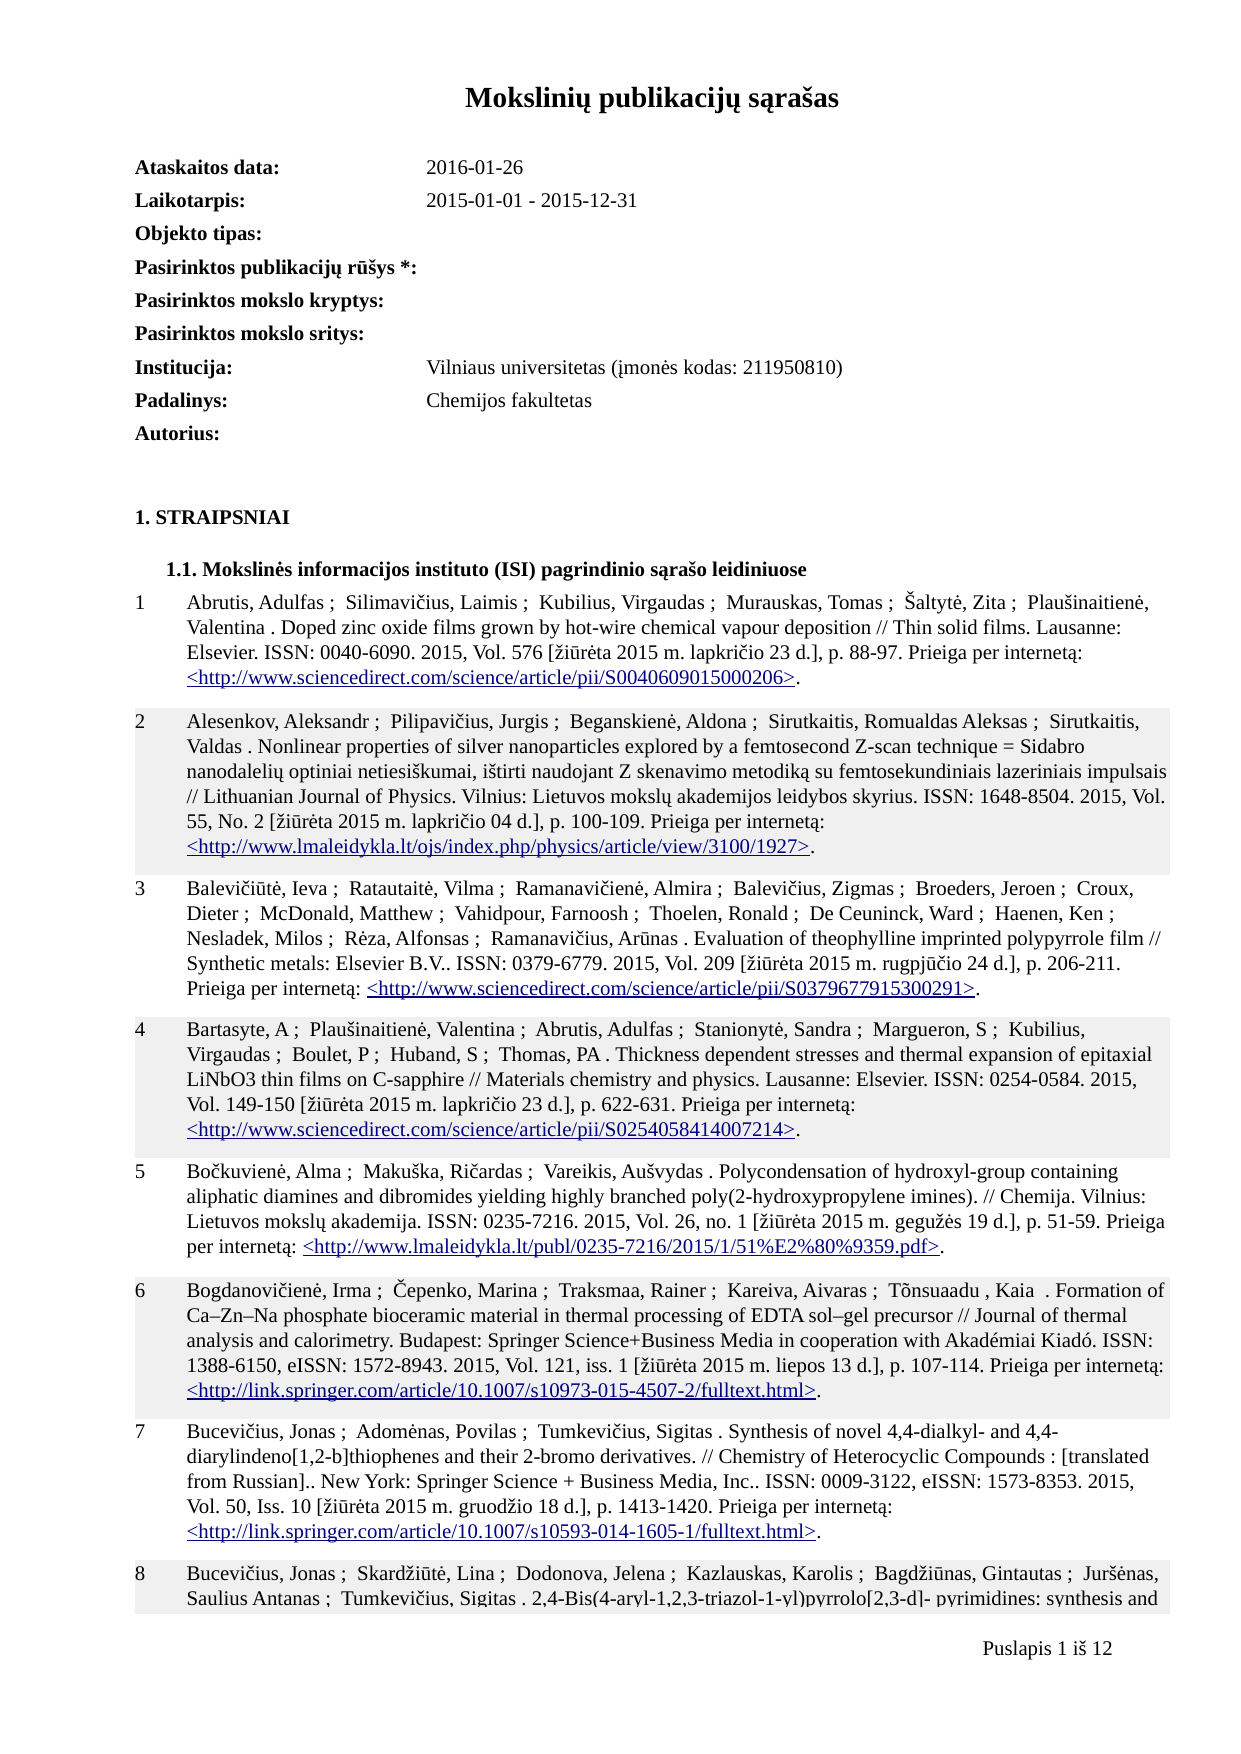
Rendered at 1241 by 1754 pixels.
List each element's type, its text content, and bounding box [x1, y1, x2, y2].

table_cell [0, 485, 134, 548]
table_cell [135, 1635, 920, 1667]
table_header Objekto tipas: [135, 221, 426, 254]
table_cell Mokslinių publikacijų sąrašas [135, 88, 1170, 129]
table_header 1. STRAIPSNIAI [135, 485, 1170, 548]
table_header 2016-01-26 [426, 154, 1170, 187]
table_cell [1170, 288, 1228, 321]
table_header Bartasyte, A ; Plaušinaitienė, Valentina ; Abrutis, Adulfas ; Stanionytė, Sandra ; Margueron, S ; Kubilius, Virgaudas ; Boulet, P ; Huband, S ; Thomas, PA . Thickness dependent stresses and thermal expansion of epitaxial LiNbO3 thin films on C-sapphire // Materials chemistry and physics. Lausanne: Elsevier. ISSN: 0254-0584. 2015, Vol. 149-150 [žiūrėta 2015 m. lapkričio 23 d.], p. 622-631. Prieiga per internetą: <http://www.sciencedirect.com/science/article/pii/S0254058414007214>. [186, 1017, 1170, 1158]
table_header 1.1. Mokslinės informacijos instituto (ISI) pagrindinio sąrašo leidiniuose [166, 548, 1170, 589]
table_header [135, 548, 166, 589]
table_cell [0, 454, 134, 485]
table_header Balevičiūtė, Ieva ; Ratautaitė, Vilma ; Ramanavičienė, Almira ; Balevičius, Zigmas ; Broeders, Jeroen ; Croux, Dieter ; McDonald, Matthew ; Vahidpour, Farnoosh ; Thoelen, Ronald ; De Ceuninck, Ward ; Haenen, Ken ; Nesladek, Milos ; Rėza, Alfonsas ; Ramanavičius, Arūnas . Evaluation of theophylline imprinted polypyrrole film // Synthetic metals: Elsevier B.V.. ISSN: 0379-6779. 2015, Vol. 209 [žiūrėta 2015 m. rugpjūčio 24 d.], p. 206-211. Prieiga per internetą: <http://www.sciencedirect.com/science/article/pii/S0379677915300291>. [186, 875, 1170, 1017]
table_header 5 [135, 1158, 186, 1277]
table_cell [0, 354, 134, 387]
table_cell [0, 1635, 134, 1667]
table_header [426, 254, 1170, 287]
table_cell [1170, 388, 1228, 421]
table_cell [1170, 154, 1228, 187]
table_cell [1170, 321, 1228, 354]
table_header Abrutis, Adulfas ; Silimavičius, Laimis ; Kubilius, Virgaudas ; Murauskas, Tomas ; Šaltytė, Zita ; Plaušinaitienė, Valentina . Doped zinc oxide films grown by hot-wire chemical vapour deposition // Thin solid films. Lausanne: Elsevier. ISSN: 0040-6090. 2015, Vol. 576 [žiūrėta 2015 m. lapkričio 23 d.], p. 88-97. Prieiga per internetą: <http://www.sciencedirect.com/science/article/pii/S0040609015000206>. [186, 590, 1170, 708]
table_cell [0, 221, 134, 254]
table_header 3 [135, 875, 186, 1017]
table_cell Puslapis 1 iš [920, 1635, 1086, 1667]
table_cell [0, 1615, 134, 1635]
table_cell [1170, 188, 1228, 221]
table_header Institucija: [135, 354, 426, 387]
table_header [426, 288, 1170, 321]
table_header Pasirinktos publikacijų rūšys *: [135, 254, 426, 287]
table_header Laikotarpis: [135, 188, 426, 221]
table_cell [1170, 1635, 1228, 1667]
table_cell [0, 421, 134, 454]
table_cell [0, 388, 134, 421]
table_header [426, 321, 1170, 354]
table_header 4 [135, 1017, 186, 1158]
table_cell [0, 548, 134, 589]
table_cell [0, 1017, 134, 1158]
table_cell [0, 590, 134, 708]
table_cell [135, 454, 920, 485]
table_cell [1170, 254, 1228, 287]
table_cell [1170, 875, 1228, 1017]
table_cell [0, 288, 134, 321]
table_header 2 [135, 708, 186, 875]
table_header [1086, 0, 1170, 87]
table_header Chemijos fakultetas [426, 388, 1170, 421]
table_cell [0, 129, 134, 154]
table_cell [0, 188, 134, 221]
table_cell [1086, 1615, 1170, 1635]
table_cell [0, 321, 134, 354]
table_header [0, 0, 134, 87]
table_header 6 [135, 1277, 186, 1419]
table_cell [1086, 129, 1170, 154]
table_cell [1170, 421, 1228, 454]
table_header Ataskaitos data: [135, 154, 426, 187]
table_header Bucevičius, Jonas ; Skardžiūtė, Lina ; Dodonova, Jelena ; Kazlauskas, Karolis ; Bagdžiūnas, Gintautas ; Juršėnas, Saulius Antanas ; Tumkevičius, Sigitas . 2,4-Bis(4-aryl-1,2,3-triazol-1-yl)pyrrolo[2,3-d]- pyrimidines: synthesis and [186, 1560, 1170, 1606]
table_header Bogdanovičienė, Irma ; Čepenko, Marina ; Traksmaa, Rainer ; Kareiva, Aivaras ; Tõnsuaadu , Kaia . Formation of Ca–Zn–Na phosphate bioceramic material in thermal processing of EDTA sol–gel precursor // Journal of thermal analysis and calorimetry. Budapest: Springer Science+Business Media in cooperation with Akadémiai Kiadó. ISSN: 1388-6150, eISSN: 1572-8943. 2015, Vol. 121, iss. 1 [žiūrėta 2015 m. liepos 13 d.], p. 107-114. Prieiga per internetą: <http://link.springer.com/article/10.1007/s10973-015-4507-2/fulltext.html>. [186, 1277, 1170, 1419]
table_header [920, 0, 1086, 87]
table_header Padalinys: [135, 388, 426, 421]
table_header Alesenkov, Aleksandr ; Pilipavičius, Jurgis ; Beganskienė, Aldona ; Sirutkaitis, Romualdas Aleksas ; Sirutkaitis, Valdas . Nonlinear properties of silver nanoparticles explored by a femtosecond Z-scan technique = Sidabro nanodalelių optiniai netiesiškumai, ištirti naudojant Z skenavimo metodiką su femtosekundiniais lazeriniais impulsais // Lithuanian Journal of Physics. Vilnius: Lietuvos mokslų akademijos leidybos skyrius. ISSN: 1648-8504. 2015, Vol. 55, No. 2 [žiūrėta 2015 m. lapkričio 04 d.], p. 100-109. Prieiga per internetą: <http://www.lmaleidykla.lt/ojs/index.php/physics/article/view/3100/1927>. [186, 708, 1170, 875]
table_cell [0, 1277, 134, 1419]
table_cell [1170, 88, 1228, 129]
table_cell [1170, 485, 1228, 548]
table_header Bucevičius, Jonas ; Adomėnas, Povilas ; Tumkevičius, Sigitas . Synthesis of novel 4,4-dialkyl- and 4,4-diarylindeno[1,2-b]thiophenes and their 2-bromo derivatives. // Chemistry of Heterocyclic Compounds : [translated from Russian].. New York: Springer Science + Business Media, Inc.. ISSN: 0009-3122, eISSN: 1573-8353. 2015, Vol. 50, Iss. 10 [žiūrėta 2015 m. gruodžio 18 d.], p. 1413-1420. Prieiga per internetą: <http://link.springer.com/article/10.1007/s10593-014-1605-1/fulltext.html>. [186, 1419, 1170, 1560]
table_header [1170, 0, 1228, 87]
table_header [426, 421, 1170, 454]
table_cell [0, 708, 134, 875]
table_header Pasirinktos mokslo kryptys: [135, 288, 426, 321]
table_cell [0, 875, 134, 1017]
table_cell [1086, 454, 1170, 485]
table_cell [0, 88, 134, 129]
table_cell [1170, 221, 1228, 254]
table_cell [1170, 1560, 1228, 1614]
table_cell [0, 1419, 134, 1560]
table_header [426, 221, 1170, 254]
table_header Autorius: [135, 421, 426, 454]
table_header Vilniaus universitetas (įmonės kodas: 211950810) [426, 354, 1170, 387]
table_cell [1170, 1419, 1228, 1560]
table_cell [0, 1158, 134, 1277]
table_cell [1170, 590, 1228, 708]
table_cell [1170, 1017, 1228, 1158]
table_cell [0, 1560, 134, 1614]
table_cell [1170, 454, 1228, 485]
table_cell [186, 1606, 1170, 1614]
table_cell [1170, 548, 1228, 589]
table_cell [1170, 129, 1228, 154]
table_cell [1170, 1277, 1228, 1419]
table_cell [135, 129, 920, 154]
table_cell [1170, 1158, 1228, 1277]
table_cell [920, 1615, 1086, 1635]
table_cell [1170, 354, 1228, 387]
table_header 8 [135, 1560, 186, 1614]
table_cell 12 [1086, 1635, 1170, 1667]
table_header 1 [135, 590, 186, 708]
table_cell [1170, 1615, 1228, 1635]
table_cell [0, 254, 134, 287]
table_header 7 [135, 1419, 186, 1560]
table_cell [135, 1615, 920, 1635]
table_header Bočkuvienė, Alma ; Makuška, Ričardas ; Vareikis, Aušvydas . Polycondensation of hydroxyl-group containing aliphatic diamines and dibromides yielding highly branched poly(2-hydroxypropylene imines). // Chemija. Vilnius: Lietuvos mokslų akademija. ISSN: 0235-7216. 2015, Vol. 26, no. 1 [žiūrėta 2015 m. gegužės 19 d.], p. 51-59. Prieiga per internetą: <http://www.lmaleidykla.lt/publ/0235-7216/2015/1/51%E2%80%9359.pdf>. [186, 1158, 1170, 1277]
table_cell [920, 454, 1086, 485]
table_cell [920, 129, 1086, 154]
table_header Pasirinktos mokslo sritys: [135, 321, 426, 354]
table_cell [1170, 708, 1228, 875]
table_header 2015-01-01 - 2015-12-31 [426, 188, 1170, 221]
table_cell [0, 154, 134, 187]
table_header [135, 0, 920, 87]
